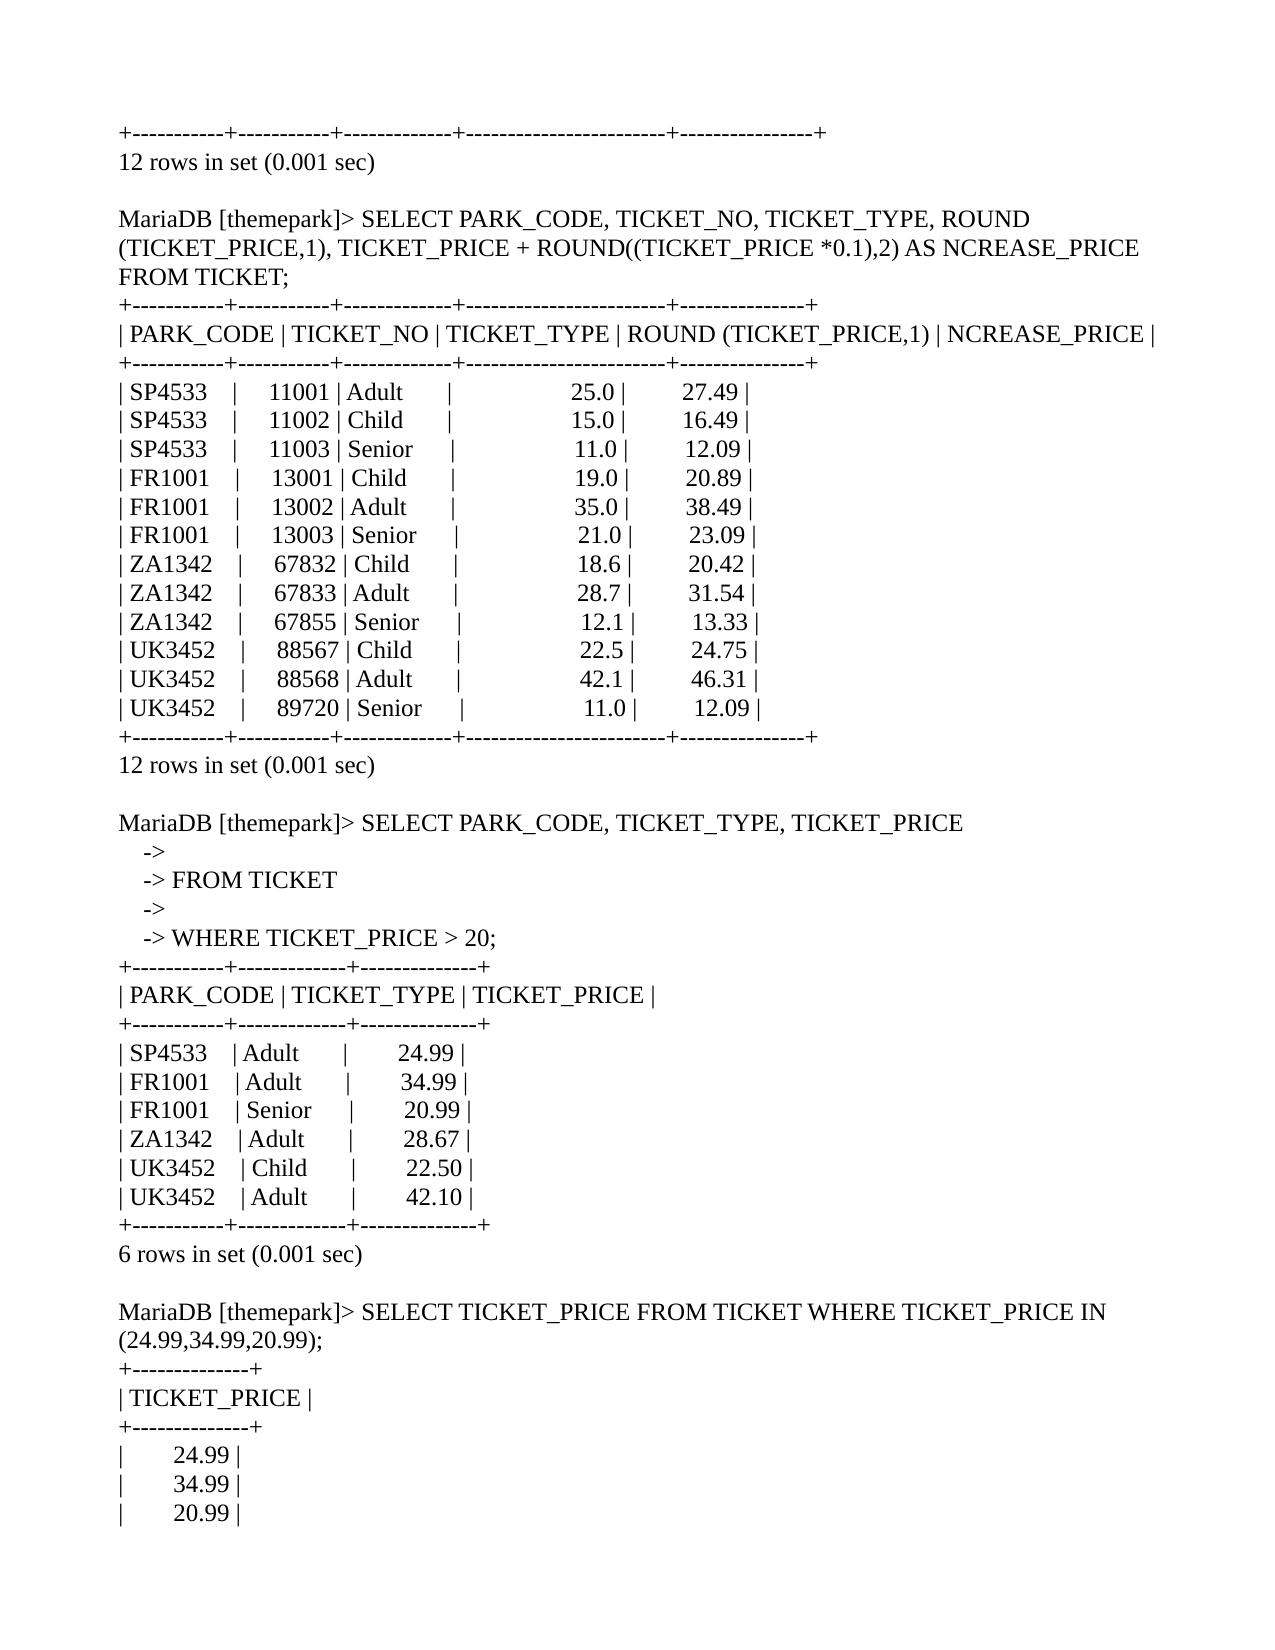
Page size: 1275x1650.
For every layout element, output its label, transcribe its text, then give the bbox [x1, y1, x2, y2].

text MariaDB [themepark]> SELECT PARK_CODE, TICKET_NO, TICKET_TYPE, ROUND (TICKET_PRICE,1), TICKET_PRICE + ROUND((TICKET_PRICE *0.1),2) AS NCREASE_PRICE FROM TICKET; [118, 204, 1157, 291]
text | ZA1342 | 67855 | Senior | 12.1 | 13.33 | [118, 607, 1157, 636]
text | PARK_CODE | TICKET_TYPE | TICKET_PRICE | [118, 981, 1157, 1009]
text -> [118, 894, 1157, 923]
text MariaDB [themepark]> SELECT TICKET_PRICE FROM TICKET WHERE TICKET_PRICE IN (24.99,34.99,20.99); [118, 1297, 1157, 1354]
text | UK3452 | Adult | 42.10 | [118, 1182, 1157, 1211]
text MariaDB [themepark]> SELECT PARK_CODE, TICKET_TYPE, TICKET_PRICE [118, 808, 1157, 837]
text | SP4533 | 11002 | Child | 15.0 | 16.49 | [118, 406, 1157, 434]
text -> WHERE TICKET_PRICE > 20; [118, 923, 1157, 952]
text | SP4533 | 11001 | Adult | 25.0 | 27.49 | [118, 377, 1157, 406]
text 12 rows in set (0.001 sec) [118, 147, 1157, 176]
text | FR1001 | Senior | 20.99 | [118, 1096, 1157, 1124]
text | 34.99 | [118, 1469, 1157, 1498]
text | TICKET_PRICE | [118, 1383, 1157, 1412]
text +--------------+ [118, 1354, 1157, 1383]
text | 24.99 | [118, 1441, 1157, 1469]
text 12 rows in set (0.001 sec) [118, 751, 1157, 779]
text 6 rows in set (0.001 sec) [118, 1239, 1157, 1268]
text | 20.99 | [118, 1498, 1157, 1527]
text | UK3452 | 89720 | Senior | 11.0 | 12.09 | [118, 693, 1157, 722]
text | FR1001 | Adult | 34.99 | [118, 1067, 1157, 1096]
text | SP4533 | Adult | 24.99 | [118, 1038, 1157, 1067]
text | ZA1342 | 67833 | Adult | 28.7 | 31.54 | [118, 578, 1157, 607]
text | UK3452 | 88567 | Child | 22.5 | 24.75 | [118, 636, 1157, 664]
text +-----------+-------------+--------------+ [118, 952, 1157, 981]
text +-----------+-----------+-------------+------------------------+---------------+ [118, 722, 1157, 751]
text | ZA1342 | Adult | 28.67 | [118, 1124, 1157, 1153]
text -> FROM TICKET [118, 866, 1157, 894]
text +-----------+-------------+--------------+ [118, 1211, 1157, 1239]
text +-----------+-------------+--------------+ [118, 1009, 1157, 1038]
text | FR1001 | 13003 | Senior | 21.0 | 23.09 | [118, 521, 1157, 549]
text -> [118, 837, 1157, 866]
text +-----------+-----------+-------------+------------------------+----------------+ [118, 118, 1157, 147]
text | PARK_CODE | TICKET_NO | TICKET_TYPE | ROUND (TICKET_PRICE,1) | NCREASE_PRICE | [118, 319, 1157, 348]
text +--------------+ [118, 1412, 1157, 1441]
text | FR1001 | 13001 | Child | 19.0 | 20.89 | [118, 463, 1157, 492]
text +-----------+-----------+-------------+------------------------+---------------+ [118, 291, 1157, 319]
text +-----------+-----------+-------------+------------------------+---------------+ [118, 348, 1157, 377]
text | ZA1342 | 67832 | Child | 18.6 | 20.42 | [118, 549, 1157, 578]
text | SP4533 | 11003 | Senior | 11.0 | 12.09 | [118, 434, 1157, 463]
text | UK3452 | Child | 22.50 | [118, 1153, 1157, 1182]
text | UK3452 | 88568 | Adult | 42.1 | 46.31 | [118, 664, 1157, 693]
text | FR1001 | 13002 | Adult | 35.0 | 38.49 | [118, 492, 1157, 521]
